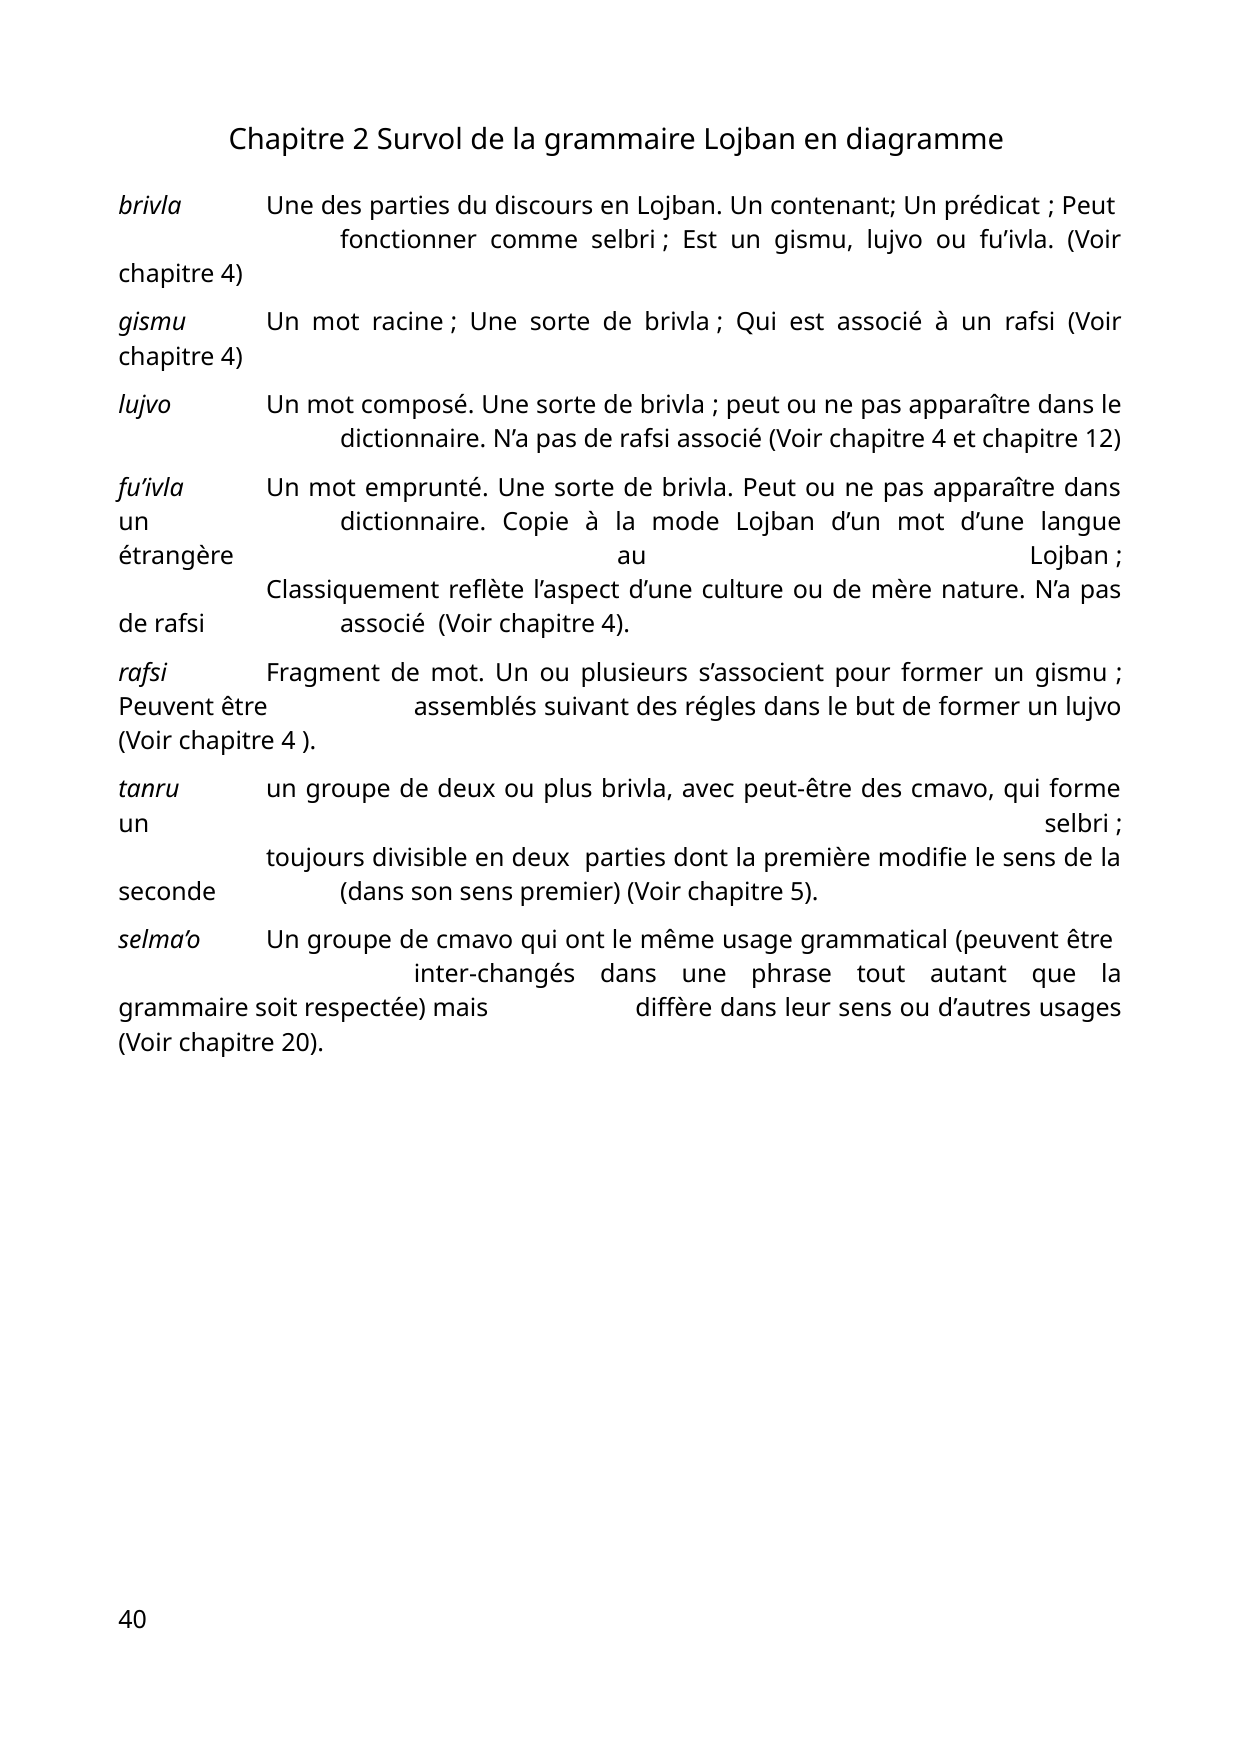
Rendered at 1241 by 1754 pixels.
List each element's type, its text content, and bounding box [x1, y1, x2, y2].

text gismu Un mot racine ; Une sorte de brivla ; Qui est associé à un rafsi (Voir chapitre 4) [118, 304, 1122, 372]
text selma’o Un groupe de cmavo qui ont le même usage grammatical (peuvent être inter-changés dans une phrase tout autant que la grammaire soit respectée) mais diffère dans leur sens ou d’autres usages (Voir chapitre 20). [118, 922, 1122, 1058]
text rafsi Fragment de mot. Un ou plusieurs s’associent pour former un gismu ; Peuvent être assemblés suivant des régles dans le but de former un lujvo (Voir chapitre 4 ). [118, 654, 1122, 757]
text lujvo Un mot composé. Une sorte de brivla ; peut ou ne pas apparaître dans le dictionnaire. N’a pas de rafsi associé (Voir chapitre 4 et chapitre 12) [118, 387, 1122, 455]
text fu’ivla Un mot emprunté. Une sorte de brivla. Peut ou ne pas apparaître dans un dictionnaire. Copie à la mode Lojban d’un mot d’une langue étrangère au Lojban ; Classiquement reflète l’aspect d’une culture ou de mère nature. N’a pas de rafsi associé (Voir chapitre 4). [118, 469, 1122, 640]
text tanru un groupe de deux ou plus brivla, avec peut-être des cmavo, qui forme un selbri ; toujours divisible en deux parties dont la première modifie le sens de la seconde (dans son sens premier) (Voir chapitre 5). [118, 771, 1122, 907]
text brivla Une des parties du discours en Lojban. Un contenant; Un prédicat ; Peut fonctionner comme selbri ; Est un gismu, lujvo ou fu’ivla. (Voir chapitre 4) [118, 187, 1122, 289]
